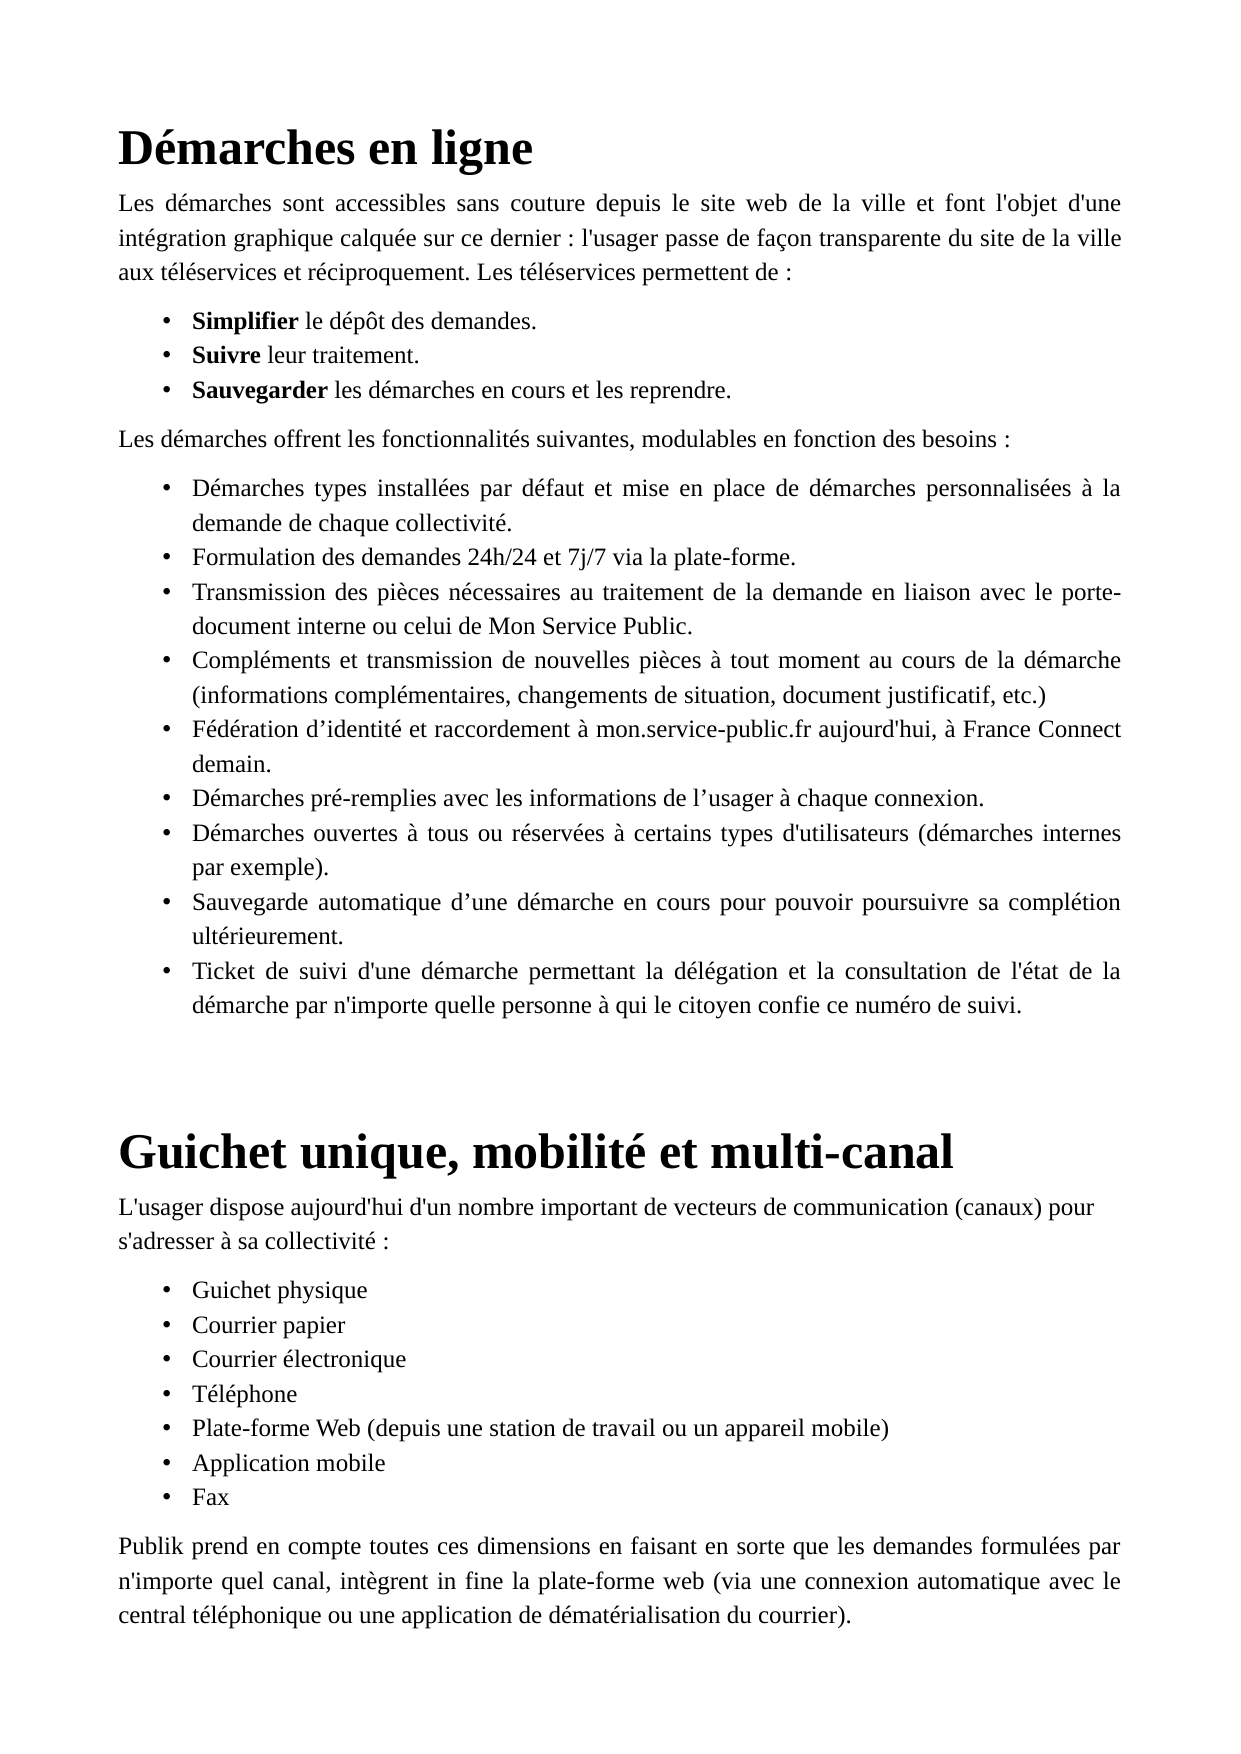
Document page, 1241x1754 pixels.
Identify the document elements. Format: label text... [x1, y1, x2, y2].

list Simplifier le dépôt des demandes. [162, 306, 1122, 335]
list Ticket de suivi d'une démarche permettant la délégation et la consultation de l'état de la démarche par n'importe quelle personne à qui le citoyen confie ce numéro de suivi. [162, 956, 1122, 1019]
list Fax [162, 1482, 1122, 1511]
list Suivre leur traitement. [162, 341, 1122, 369]
list Sauvegarder les démarches en cours et les reprendre. [162, 375, 1122, 404]
list Démarches pré-remplies avec les informations de l’usager à chaque connexion. [162, 783, 1122, 812]
list Sauvegarde automatique d’une démarche en cours pour pouvoir poursuivre sa complétion ultérieurement. [162, 887, 1122, 950]
text L'usager dispose aujourd'hui d'un nombre important de vecteurs de communication (canaux) pour s'adresser à sa collectivité : [118, 1192, 1122, 1255]
subtitle Démarches en ligne [118, 118, 1122, 176]
text Publik prend en compte toutes ces dimensions en faisant en sorte que les demandes formulées par n'importe quel canal, intègrent in fine la plate-forme web (via une connexion automatique avec le central téléphonique ou une application de dématérialisation du courrier). [118, 1531, 1122, 1629]
list Courrier électronique [162, 1344, 1122, 1373]
list Démarches ouvertes à tous ou réservées à certains types d'utilisateurs (démarches internes par exemple). [162, 818, 1122, 881]
list Formulation des demandes 24h/24 et 7j/7 via la plate-forme. [162, 542, 1122, 571]
list Compléments et transmission de nouvelles pièces à tout moment au cours de la démarche (informations complémentaires, changements de situation, document justificatif, etc.) [162, 646, 1122, 709]
text Les démarches sont accessibles sans couture depuis le site web de la ville et font l'objet d'une intégration graphique calquée sur ce dernier : l'usager passe de façon transparente du site de la ville aux téléservices et réciproquement. Les téléservices permettent de : [118, 188, 1122, 286]
subtitle Guichet unique, mobilité et multi-canal [118, 1122, 1122, 1179]
list Transmission des pièces nécessaires au traitement de la demande en liaison avec le porte-document interne ou celui de Mon Service Public. [162, 577, 1122, 640]
list Démarches types installées par défaut et mise en place de démarches personnalisées à la demande de chaque collectivité. [162, 473, 1122, 536]
list Téléphone [162, 1379, 1122, 1408]
list Application mobile [162, 1448, 1122, 1477]
text Les démarches offrent les fonctionnalités suivantes, modulables en fonction des besoins : [118, 424, 1122, 453]
list Courrier papier [162, 1310, 1122, 1339]
list Guichet physique [162, 1276, 1122, 1304]
list Fédération d’identité et raccordement à mon.service-public.fr aujourd'hui, à France Connect demain. [162, 714, 1122, 778]
list Plate-forme Web (depuis une station de travail ou un appareil mobile) [162, 1413, 1122, 1442]
